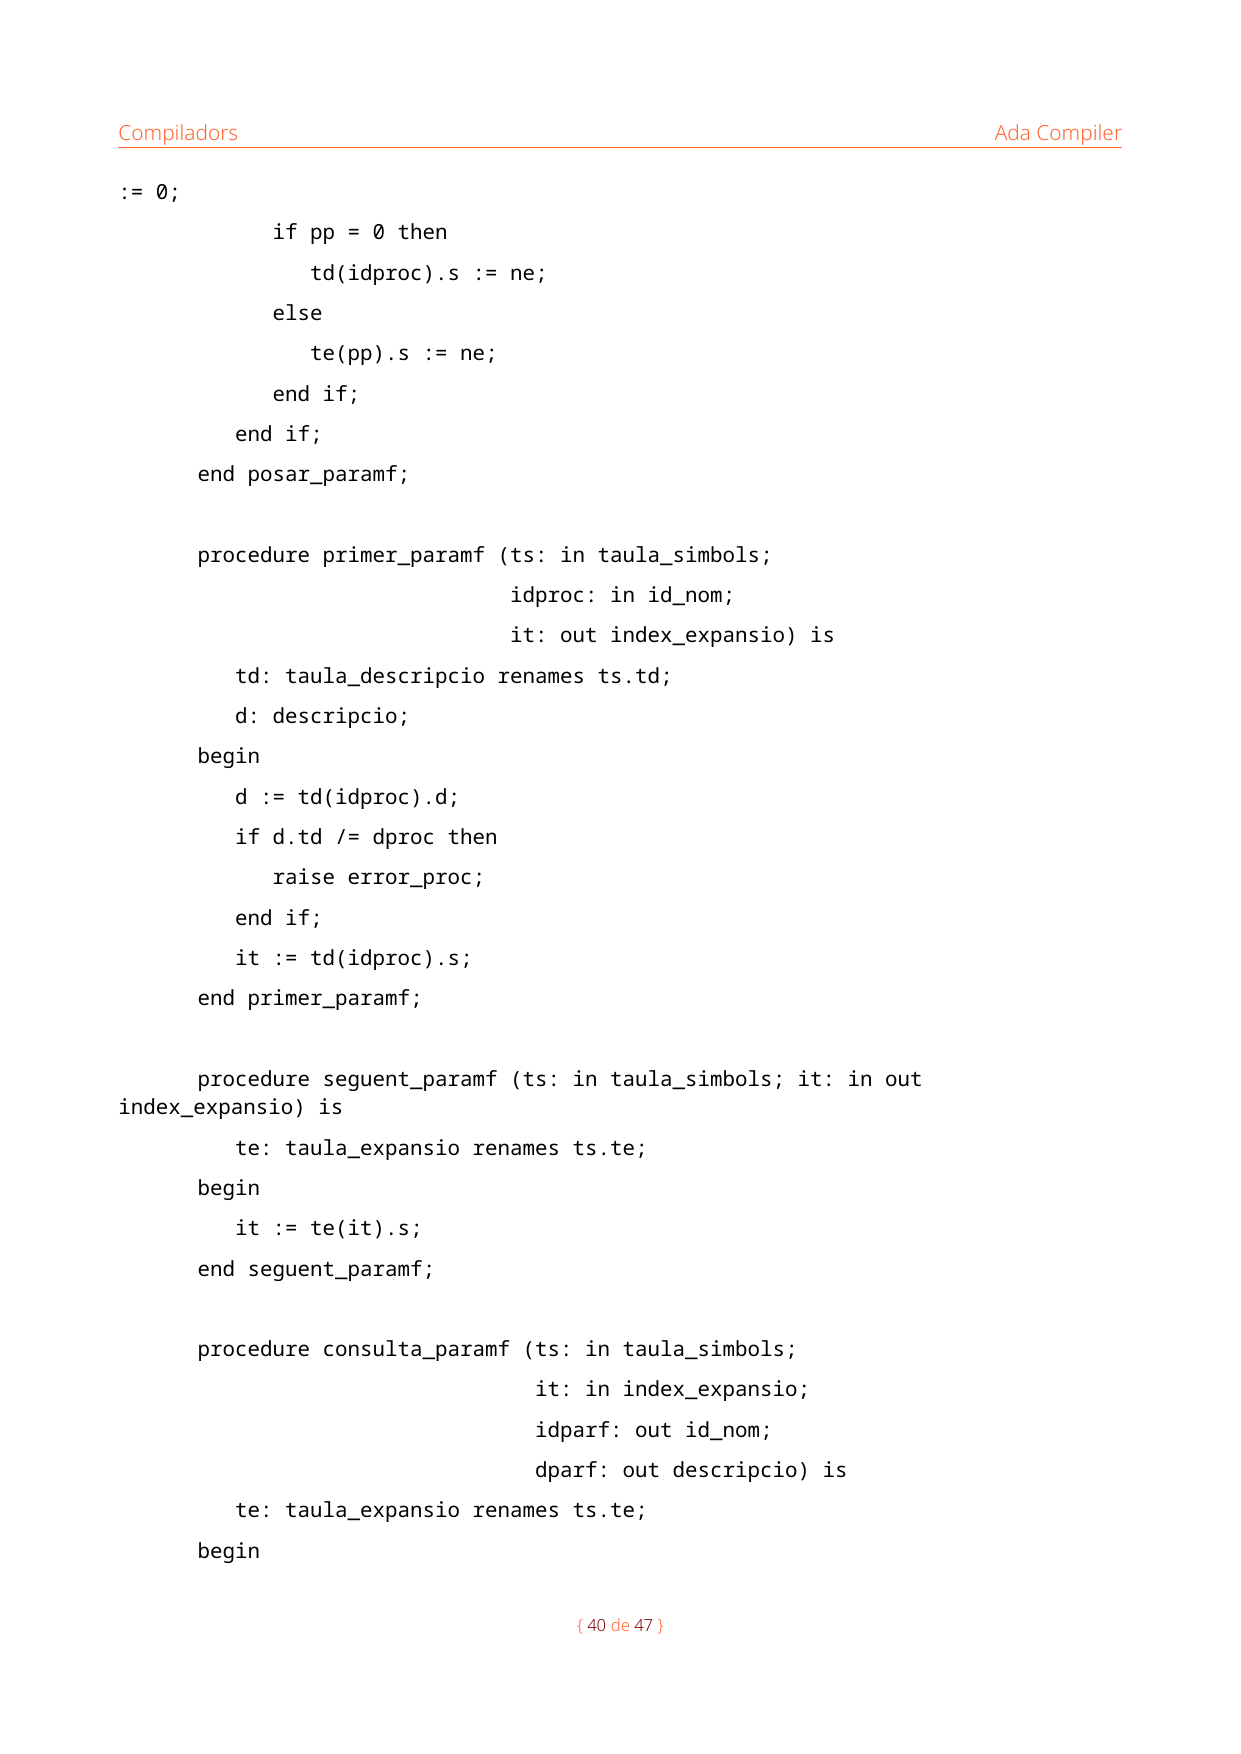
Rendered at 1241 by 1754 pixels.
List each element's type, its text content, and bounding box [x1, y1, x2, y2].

text dparf: out descripcio) is [118, 1455, 1122, 1484]
text := 0; [118, 177, 1122, 206]
text raise error_proc; [118, 862, 1122, 891]
text it := te(it).s; [118, 1213, 1122, 1242]
text it := td(idproc).s; [118, 943, 1122, 971]
text else [118, 298, 1122, 326]
text begin [118, 1536, 1122, 1564]
text d := td(idproc).d; [118, 782, 1122, 810]
text end primer_paramf; [118, 983, 1122, 1012]
text end if; [118, 419, 1122, 447]
text procedure consulta_paramf (ts: in taula_simbols; [118, 1334, 1122, 1363]
text d: descripcio; [118, 701, 1122, 729]
text end if; [118, 379, 1122, 407]
text te: taula_expansio renames ts.te; [118, 1496, 1122, 1524]
text begin [118, 741, 1122, 770]
text it: out index_expansio) is [118, 621, 1122, 649]
text te(pp).s := ne; [118, 338, 1122, 367]
text end seguent_paramf; [118, 1254, 1122, 1282]
text te: taula_expansio renames ts.te; [118, 1133, 1122, 1161]
text procedure primer_paramf (ts: in taula_simbols; [118, 540, 1122, 568]
text td: taula_descripcio renames ts.td; [118, 661, 1122, 689]
text idproc: in id_nom; [118, 580, 1122, 609]
text if pp = 0 then [118, 217, 1122, 246]
text idparf: out id_nom; [118, 1415, 1122, 1443]
text procedure seguent_paramf (ts: in taula_simbols; it: in out index_expansio) is [118, 1064, 1122, 1121]
text end posar_paramf; [118, 459, 1122, 488]
text it: in index_expansio; [118, 1374, 1122, 1403]
text td(idproc).s := ne; [118, 258, 1122, 286]
text end if; [118, 903, 1122, 931]
text begin [118, 1173, 1122, 1201]
text if d.td /= dproc then [118, 822, 1122, 851]
